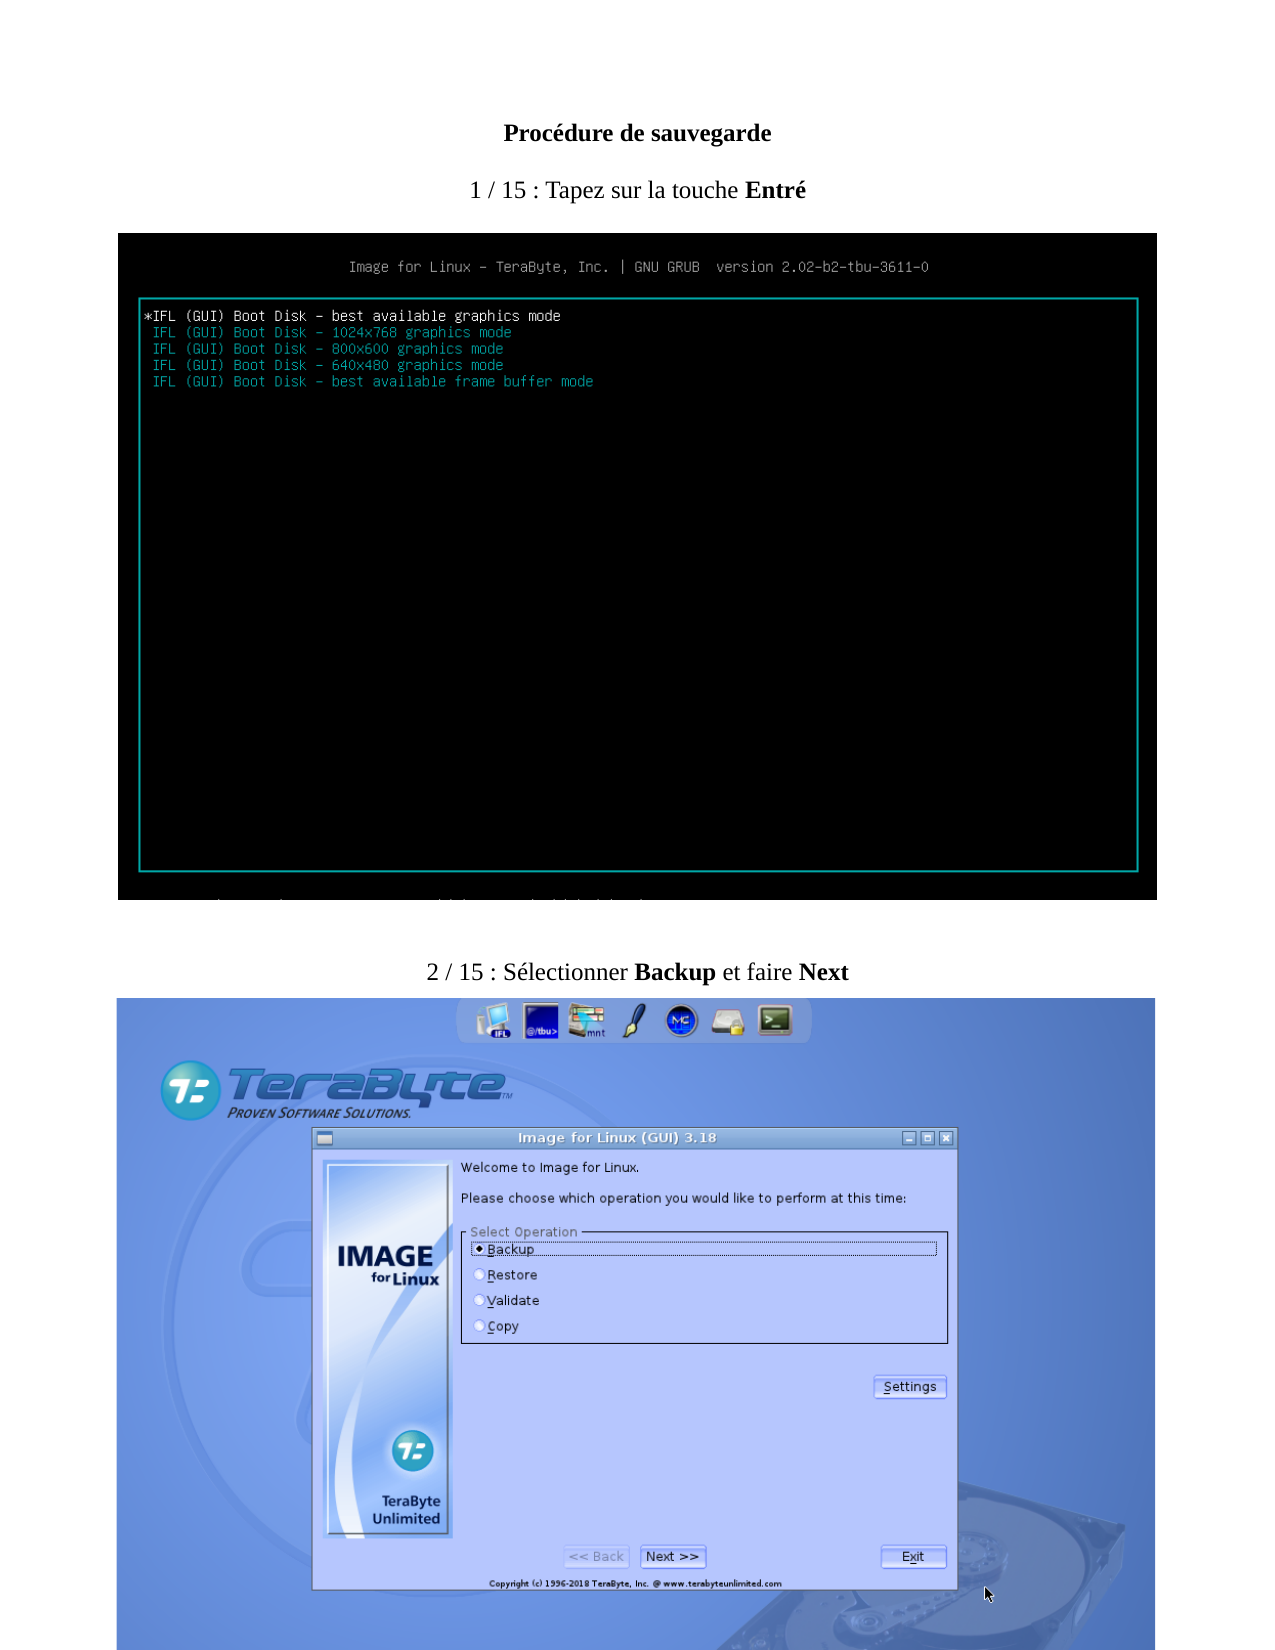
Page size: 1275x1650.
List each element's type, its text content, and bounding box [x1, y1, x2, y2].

picture [118, 233, 1157, 900]
picture [116, 998, 1156, 1650]
text 2 / 15 : Sélectionner Backup et faire Next [118, 957, 1157, 986]
text Procédure de sauvegarde [118, 118, 1157, 147]
text 1 / 15 : Tapez sur la touche Entré [118, 176, 1157, 204]
